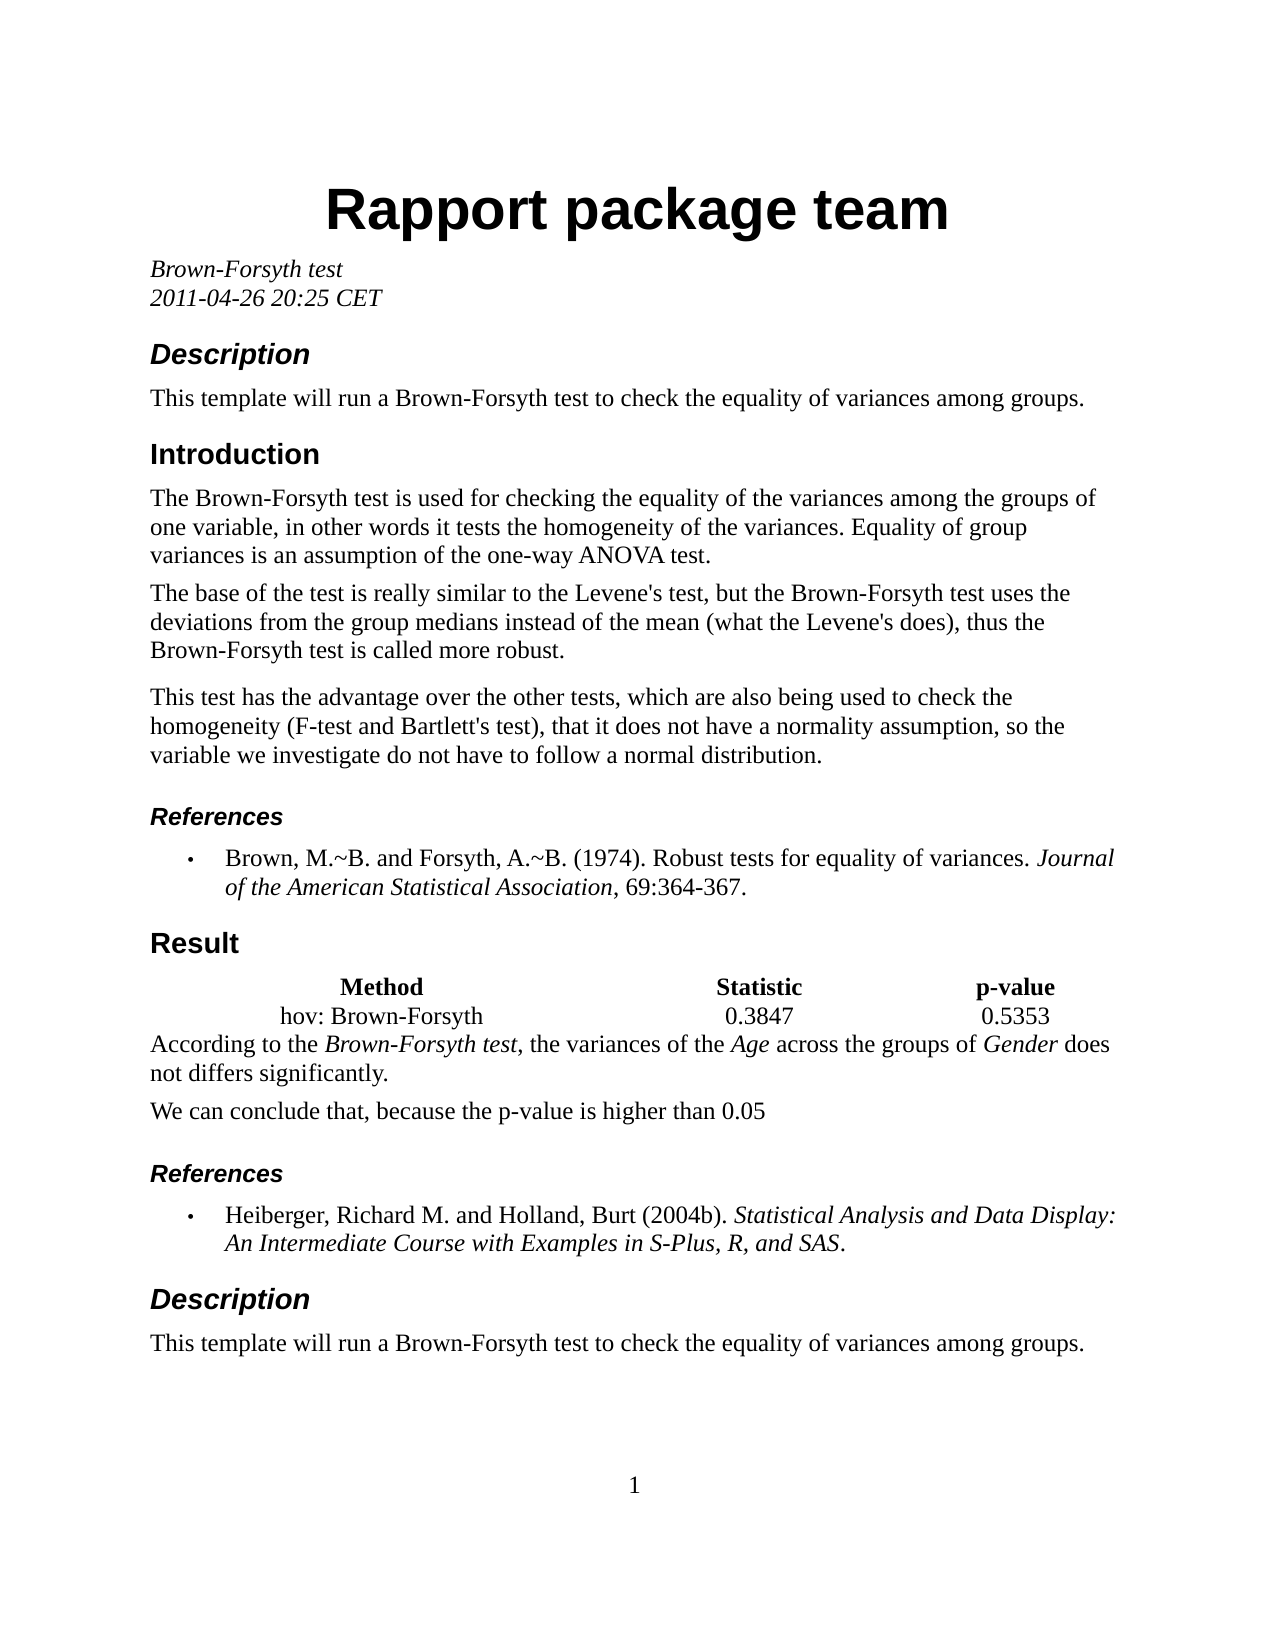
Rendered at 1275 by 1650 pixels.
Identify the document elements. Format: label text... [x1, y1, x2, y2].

subtitle Description [150, 337, 1125, 371]
table_header Method [150, 972, 613, 1001]
text Brown-Forsyth test [150, 254, 1125, 283]
subtitle Introduction [150, 437, 1125, 470]
subtitle Result [150, 926, 1125, 959]
list Brown, M.~B. and Forsyth, A.~B. (1974). Robust tests for equality of variances. Journal of the American Statistical Association, 69:364-367. [187, 843, 1125, 901]
text This template will run a Brown-Forsyth test to check the equality of variances among groups. [150, 383, 1125, 412]
subtitle References [150, 802, 1125, 831]
table_cell hov: Brown-Forsyth [150, 1001, 613, 1029]
table_header p-value [906, 972, 1125, 1001]
text This template will run a Brown-Forsyth test to check the equality of variances among groups. [150, 1328, 1125, 1357]
text This test has the advantage over the other tests, which are also being used to check the homogeneity (F-test and Bartlett's test), that it does not have a normality assumption, so the variable we investigate do not have to follow a normal distribution. [150, 682, 1125, 768]
list Heiberger, Richard M. and Holland, Burt (2004b). Statistical Analysis and Data Display: An Intermediate Course with Examples in S-Plus, R, and SAS. [187, 1200, 1125, 1257]
subtitle References [150, 1159, 1125, 1187]
table_header Statistic [613, 972, 906, 1001]
text According to the Brown-Forsyth test, the variances of the Age across the groups of Gender does not differs significantly. [150, 1029, 1125, 1087]
table_cell 0.3847 [613, 1001, 906, 1029]
text We can conclude that, because the p-value is higher than 0.05 [150, 1096, 1125, 1125]
title Rapport package team [150, 175, 1125, 242]
subtitle Description [150, 1282, 1125, 1316]
text The Brown-Forsyth test is used for checking the equality of the variances among the groups of one variable, in other words it tests the homogeneity of the variances. Equality of group variances is an assumption of the one-way ANOVA test. [150, 483, 1125, 569]
table_cell 0.5353 [906, 1001, 1125, 1029]
text The base of the test is really similar to the Levene's test, but the Brown-Forsyth test uses the deviations from the group medians instead of the mean (what the Levene's does), thus the Brown-Forsyth test is called more robust. [150, 578, 1125, 664]
text 2011-04-26 20:25 CET [150, 283, 1125, 312]
